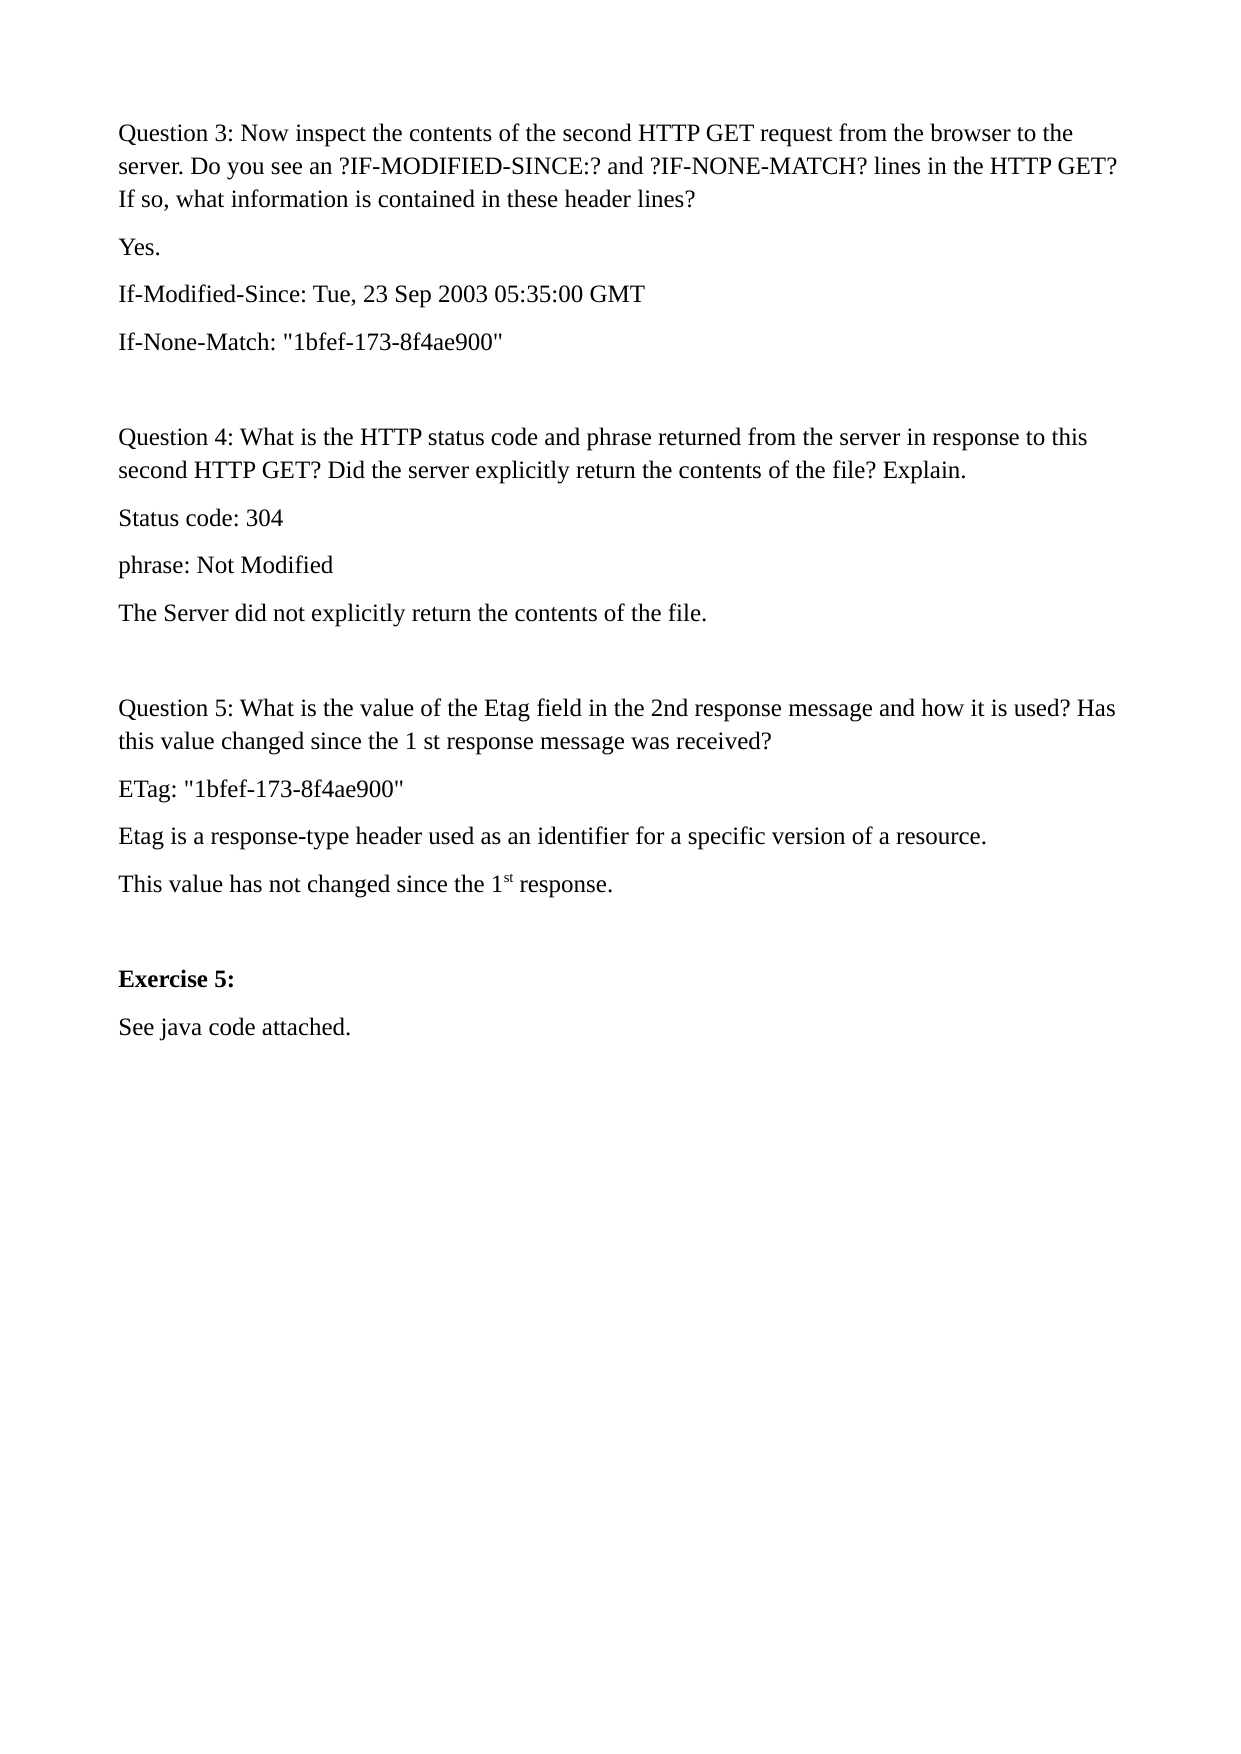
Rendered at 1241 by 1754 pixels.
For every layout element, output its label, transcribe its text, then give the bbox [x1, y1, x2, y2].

text Etag is a response-type header used as an identifier for a specific version of a resource. [118, 821, 1122, 850]
text Question 5: What is the value of the Etag field in the 2nd response message and how it is used? Has this value changed since the 1 st response message was received? [118, 693, 1122, 755]
text If-Modified-Since: Tue, 23 Sep 2003 05:35:00 GMT [118, 279, 1122, 308]
text The Server did not explicitly return the contents of the file. [118, 598, 1122, 627]
text If-None-Match: "1bfef-173-8f4ae900" [118, 327, 1122, 356]
text See java code attached. [118, 1012, 1122, 1041]
text Question 4: What is the HTTP status code and phrase returned from the server in response to this second HTTP GET? Did the server explicitly return the contents of the file? Explain. [118, 422, 1122, 484]
text This value has not changed since the 1st response. [118, 869, 1122, 898]
text ETag: "1bfef-173-8f4ae900" [118, 774, 1122, 803]
text Question 3: Now inspect the contents of the second HTTP GET request from the browser to the server. Do you see an ?IF-MODIFIED-SINCE:? and ?IF-NONE-MATCH? lines in the HTTP GET? If so, what information is contained in these header lines? [118, 118, 1122, 213]
text Status code: 304 [118, 503, 1122, 532]
text Exercise 5: [118, 964, 1122, 993]
text phrase: Not Modified [118, 550, 1122, 579]
text Yes. [118, 232, 1122, 261]
